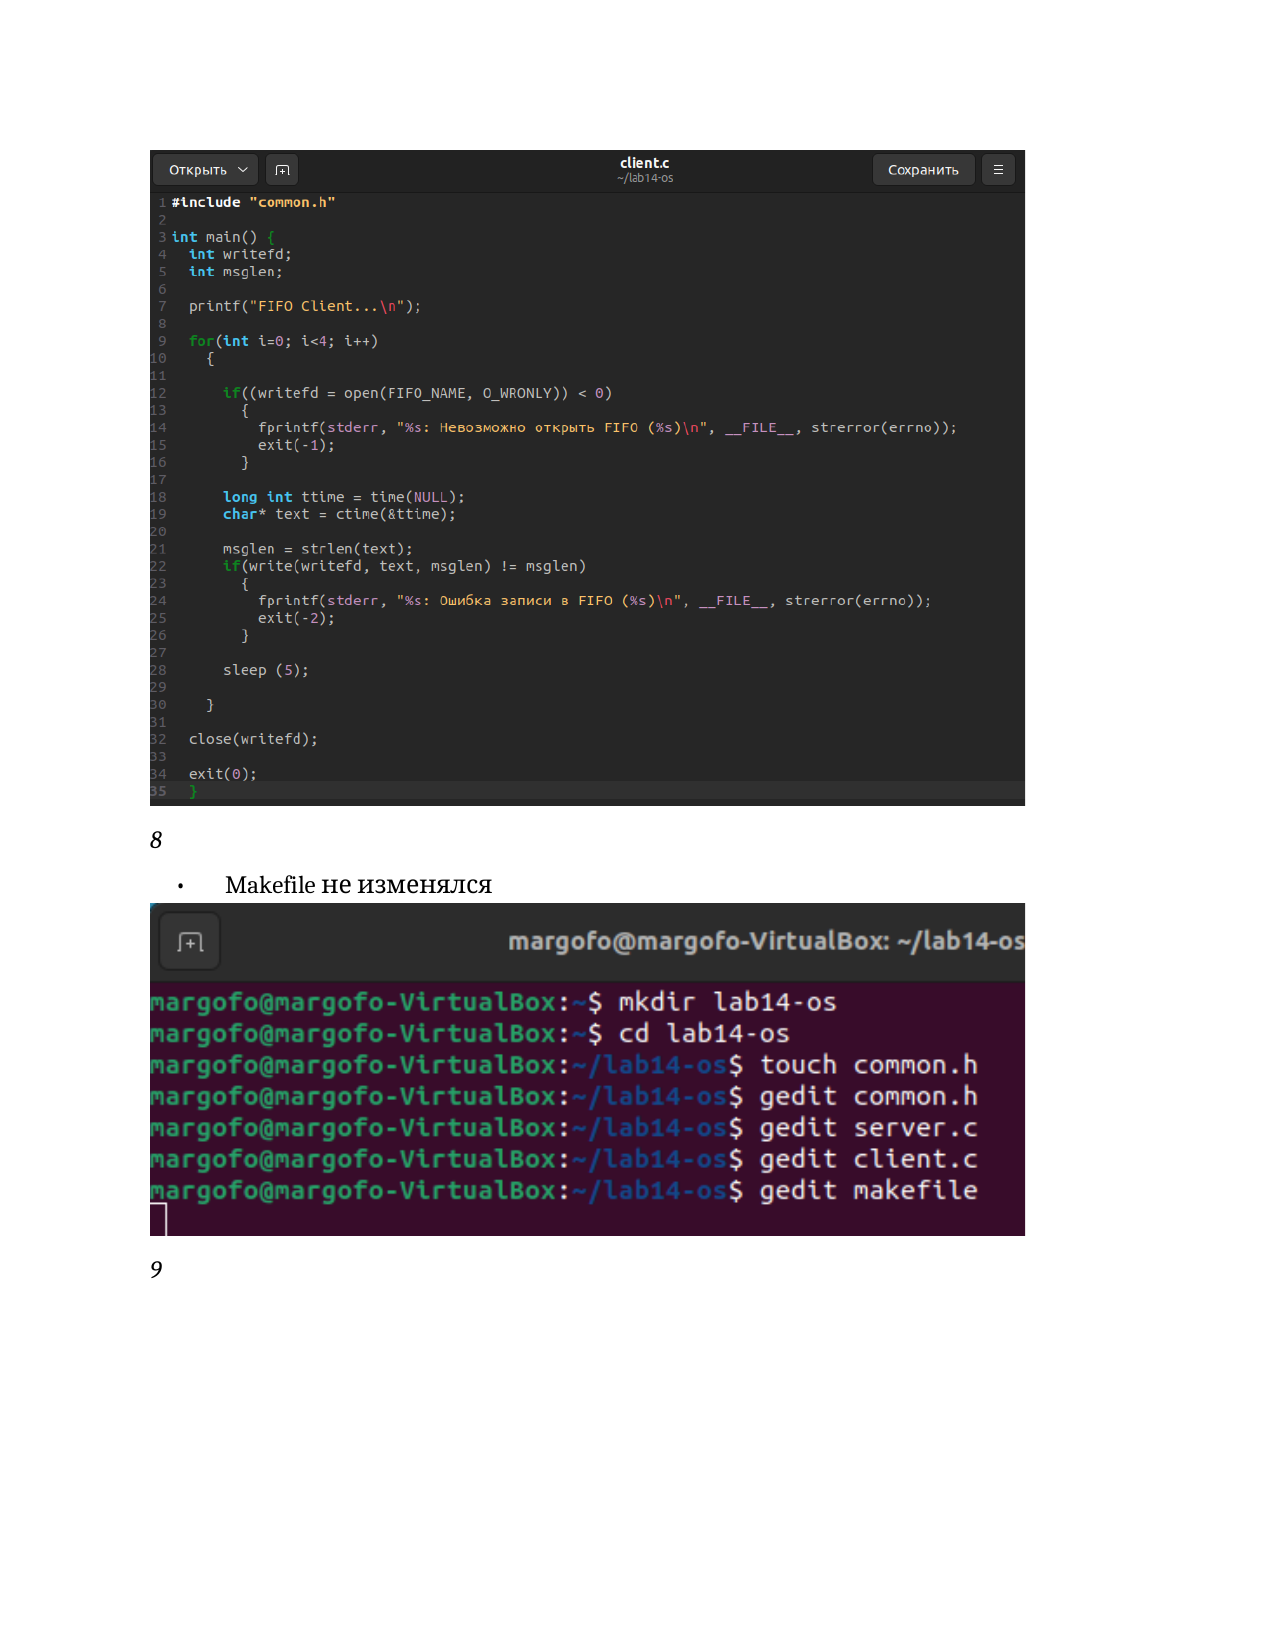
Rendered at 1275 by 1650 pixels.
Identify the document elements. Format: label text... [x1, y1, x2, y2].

list Makefile не изменялся [175, 871, 1125, 900]
text 9 [150, 1256, 1125, 1285]
text 8 [150, 826, 1125, 855]
